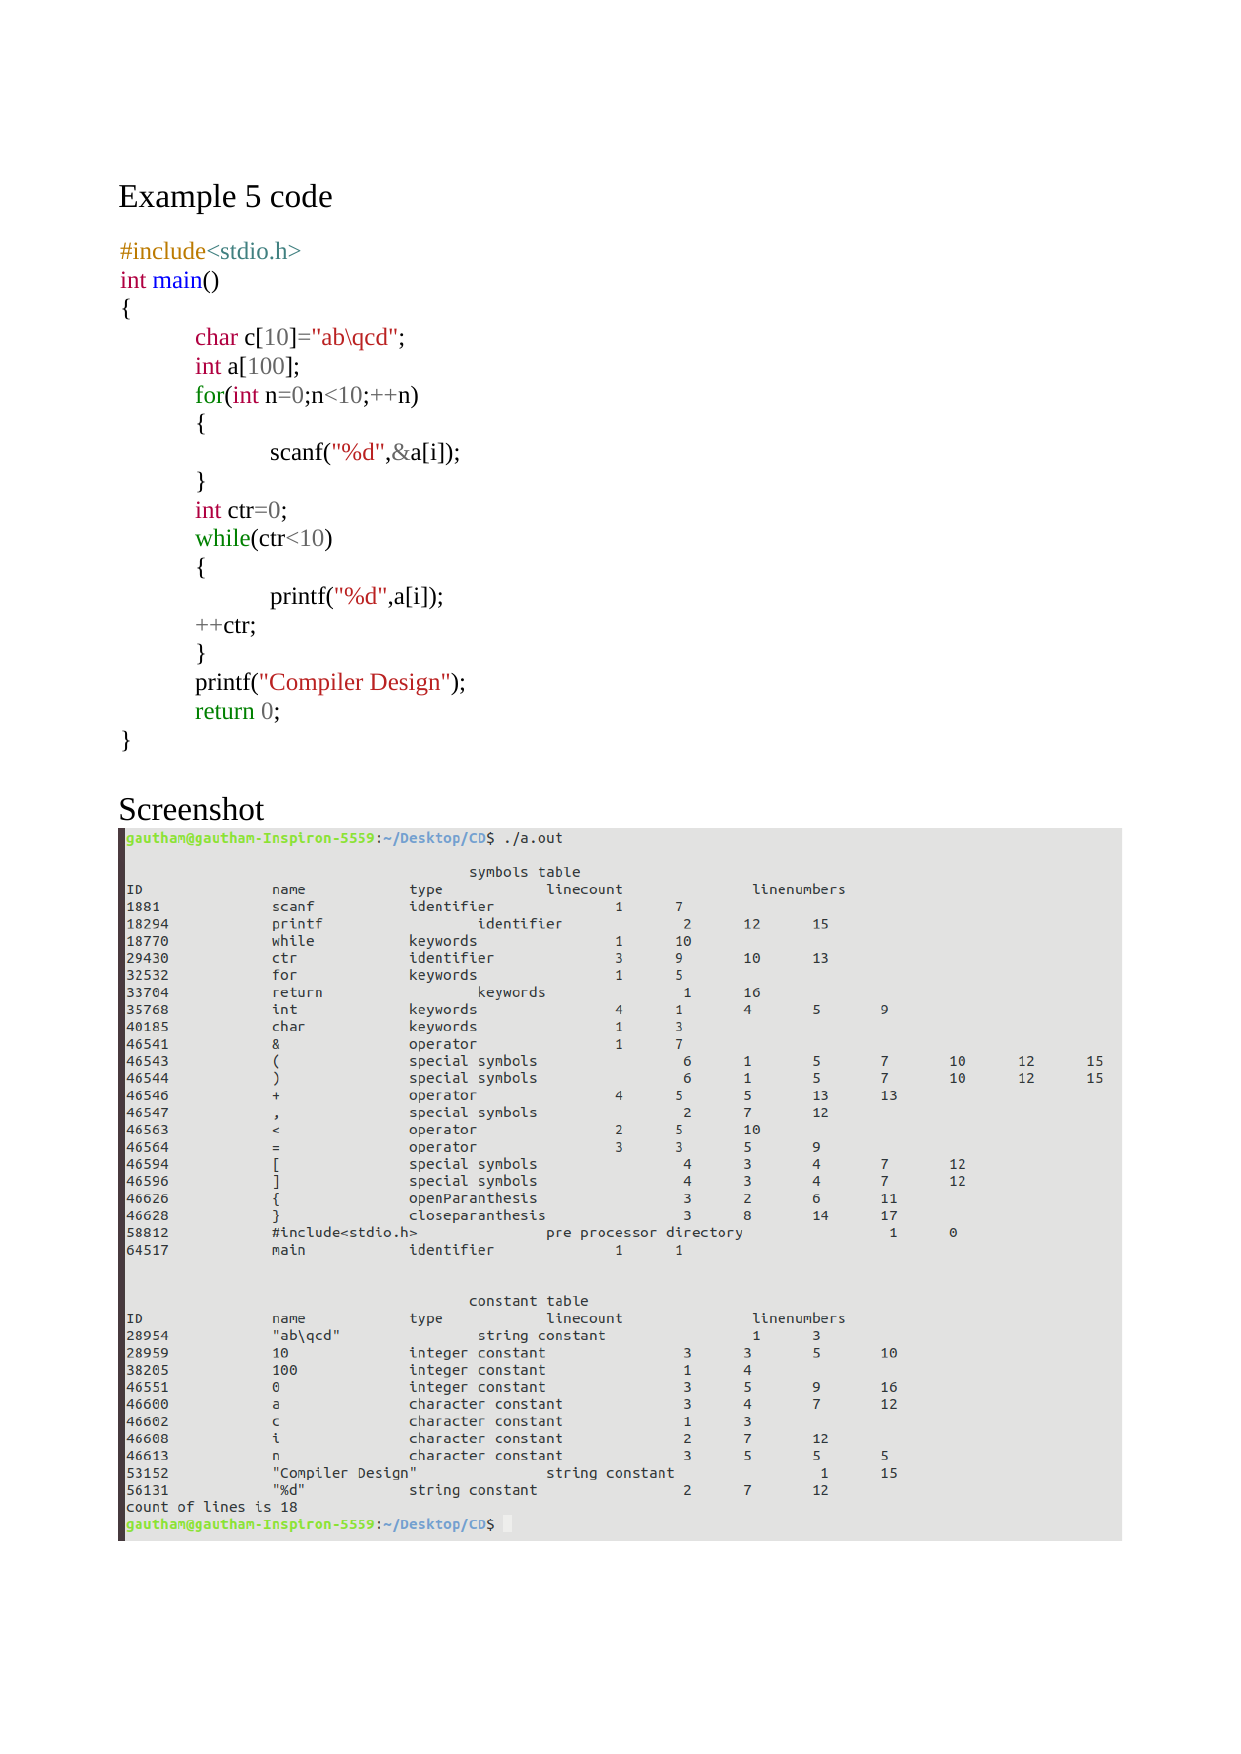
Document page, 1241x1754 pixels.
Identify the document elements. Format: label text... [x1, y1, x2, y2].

text Example 5 code [118, 176, 1122, 215]
text Screenshot [118, 790, 1122, 828]
picture [118, 828, 1123, 1541]
